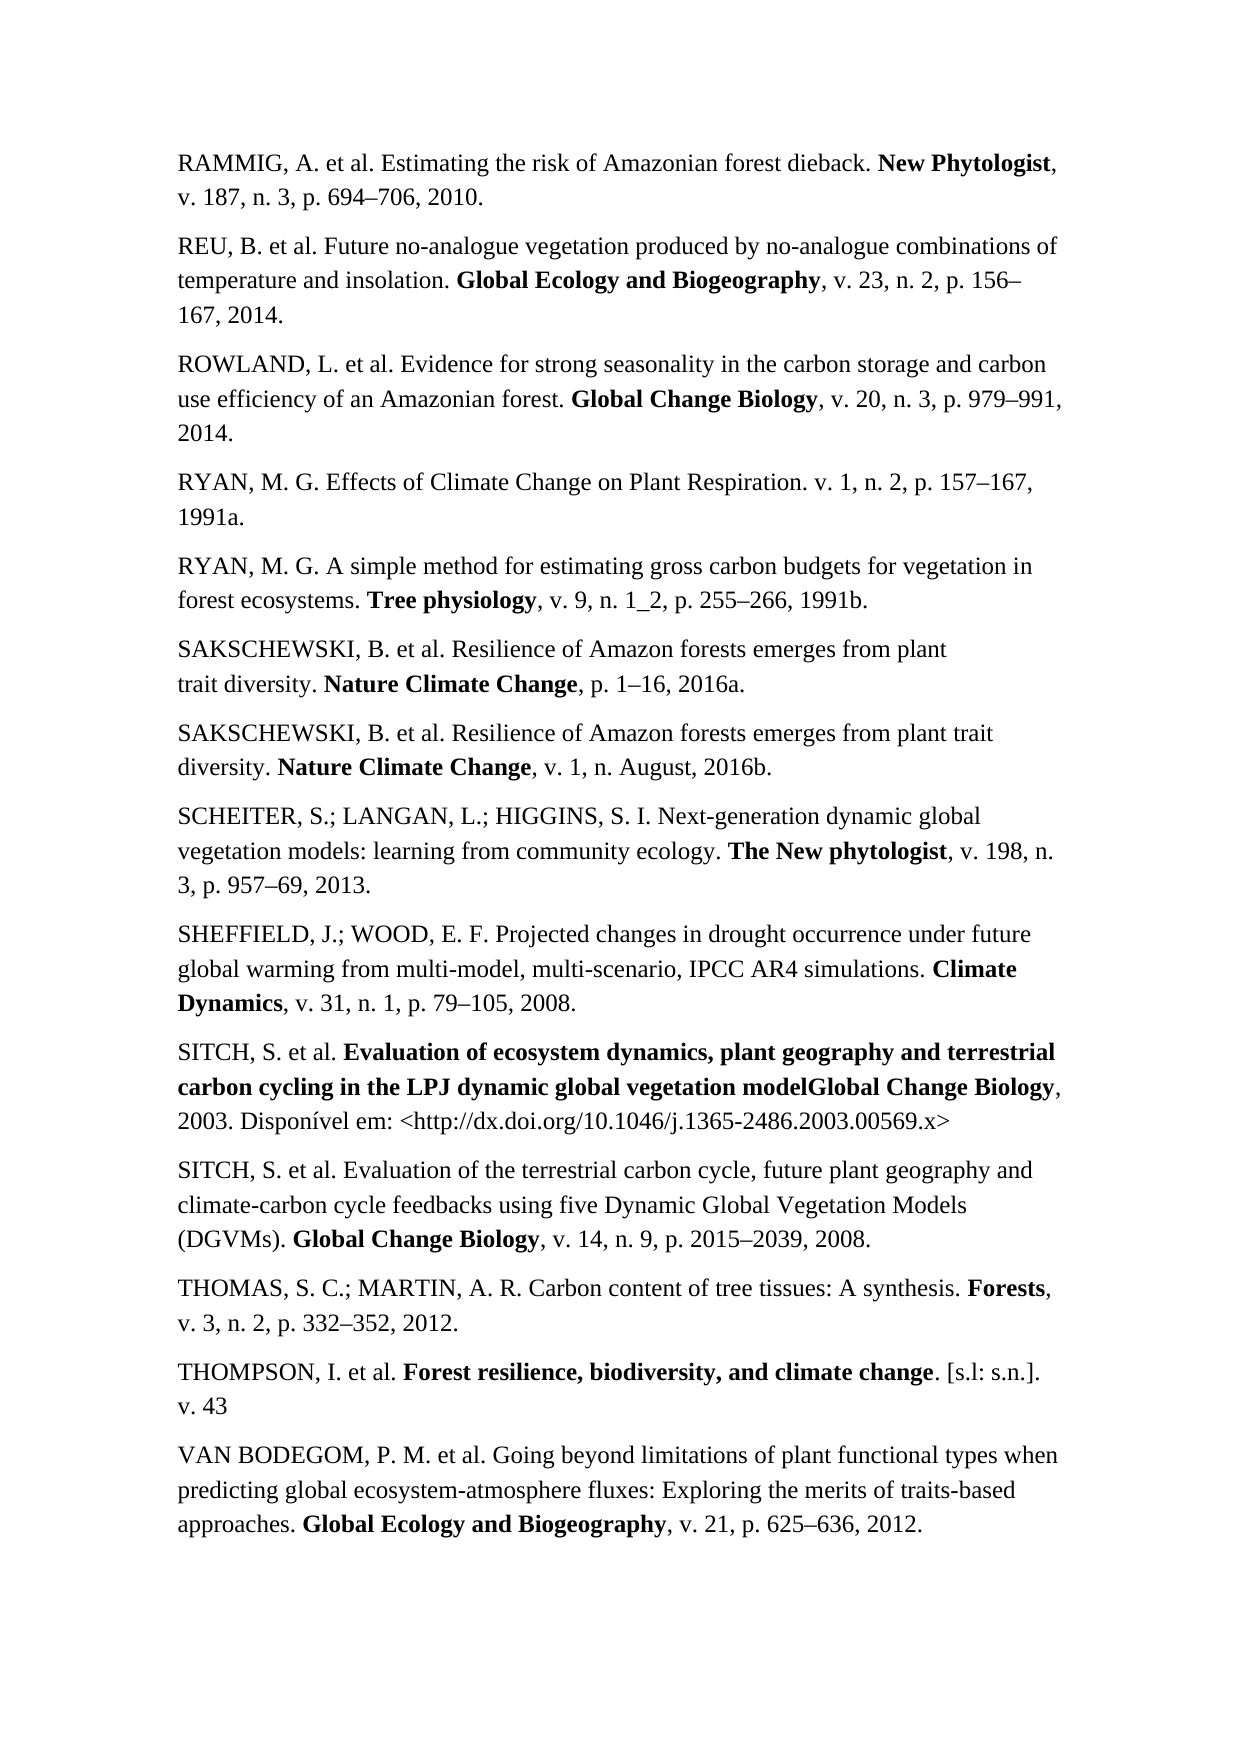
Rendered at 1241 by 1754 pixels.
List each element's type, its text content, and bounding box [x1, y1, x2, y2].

text ROWLAND, L. et al. Evidence for strong seasonality in the carbon storage and carbon use efficiency of an Amazonian forest. Global Change Biology, v. 20, n. 3, p. 979–991, 2014. [177, 349, 1063, 447]
text RYAN, M. G. A simple method for estimating gross carbon budgets for vegetation in forest ecosystems. Tree physiology, v. 9, n. 1_2, p. 255–266, 1991b. [177, 551, 1063, 614]
text SHEFFIELD, J.; WOOD, E. F. Projected changes in drought occurrence under future global warming from multi-model, multi-scenario, IPCC AR4 simulations. Climate Dynamics, v. 31, n. 1, p. 79–105, 2008. [177, 919, 1063, 1017]
text SAKSCHEWSKI, B. et al. Resilience of Amazon forests emerges from plant trait diversity. Nature Climate Change, v. 1, n. August, 2016b. [177, 718, 1063, 781]
text VAN BODEGOM, P. M. et al. Going beyond limitations of plant functional types when predicting global ecosystem-atmosphere fluxes: Exploring the merits of traits-based approaches. Global Ecology and Biogeography, v. 21, p. 625–636, 2012. [177, 1441, 1063, 1538]
text THOMAS, S. C.; MARTIN, A. R. Carbon content of tree tissues: A synthesis. Forests, v. 3, n. 2, p. 332–352, 2012. [177, 1273, 1063, 1337]
text SITCH, S. et al. Evaluation of the terrestrial carbon cycle, future plant geography and climate-carbon cycle feedbacks using five Dynamic Global Vegetation Models (DGVMs). Global Change Biology, v. 14, n. 9, p. 2015–2039, 2008. [177, 1155, 1063, 1253]
text REU, B. et al. Future no-analogue vegetation produced by no-analogue combinations of temperature and insolation. Global Ecology and Biogeography, v. 23, n. 2, p. 156–167, 2014. [177, 231, 1063, 329]
text SITCH, S. et al. Evaluation of ecosystem dynamics, plant geography and terrestrial carbon cycling in the LPJ dynamic global vegetation modelGlobal Change Biology, 2003. Disponível em: <http://dx.doi.org/10.1046/j.1365-2486.2003.00569.x> [177, 1037, 1063, 1135]
text SCHEITER, S.; LANGAN, L.; HIGGINS, S. I. Next-generation dynamic global vegetation models: learning from community ecology. The New phytologist, v. 198, n. 3, p. 957–69, 2013. [177, 801, 1063, 899]
text RAMMIG, A. et al. Estimating the risk of Amazonian forest dieback. New Phytologist, v. 187, n. 3, p. 694–706, 2010. [177, 148, 1063, 211]
text THOMPSON, I. et al. Forest resilience, biodiversity, and climate change. [s.l: s.n.]. v. 43 [177, 1357, 1063, 1420]
text SAKSCHEWSKI, B. et al. Resilience of Amazon forests emerges from plant trait diversity. Nature Climate Change, p. 1–16, 2016a. [177, 634, 1063, 697]
text RYAN, M. G. Effects of Climate Change on Plant Respiration. v. 1, n. 2, p. 157–167, 1991a. [177, 467, 1063, 530]
